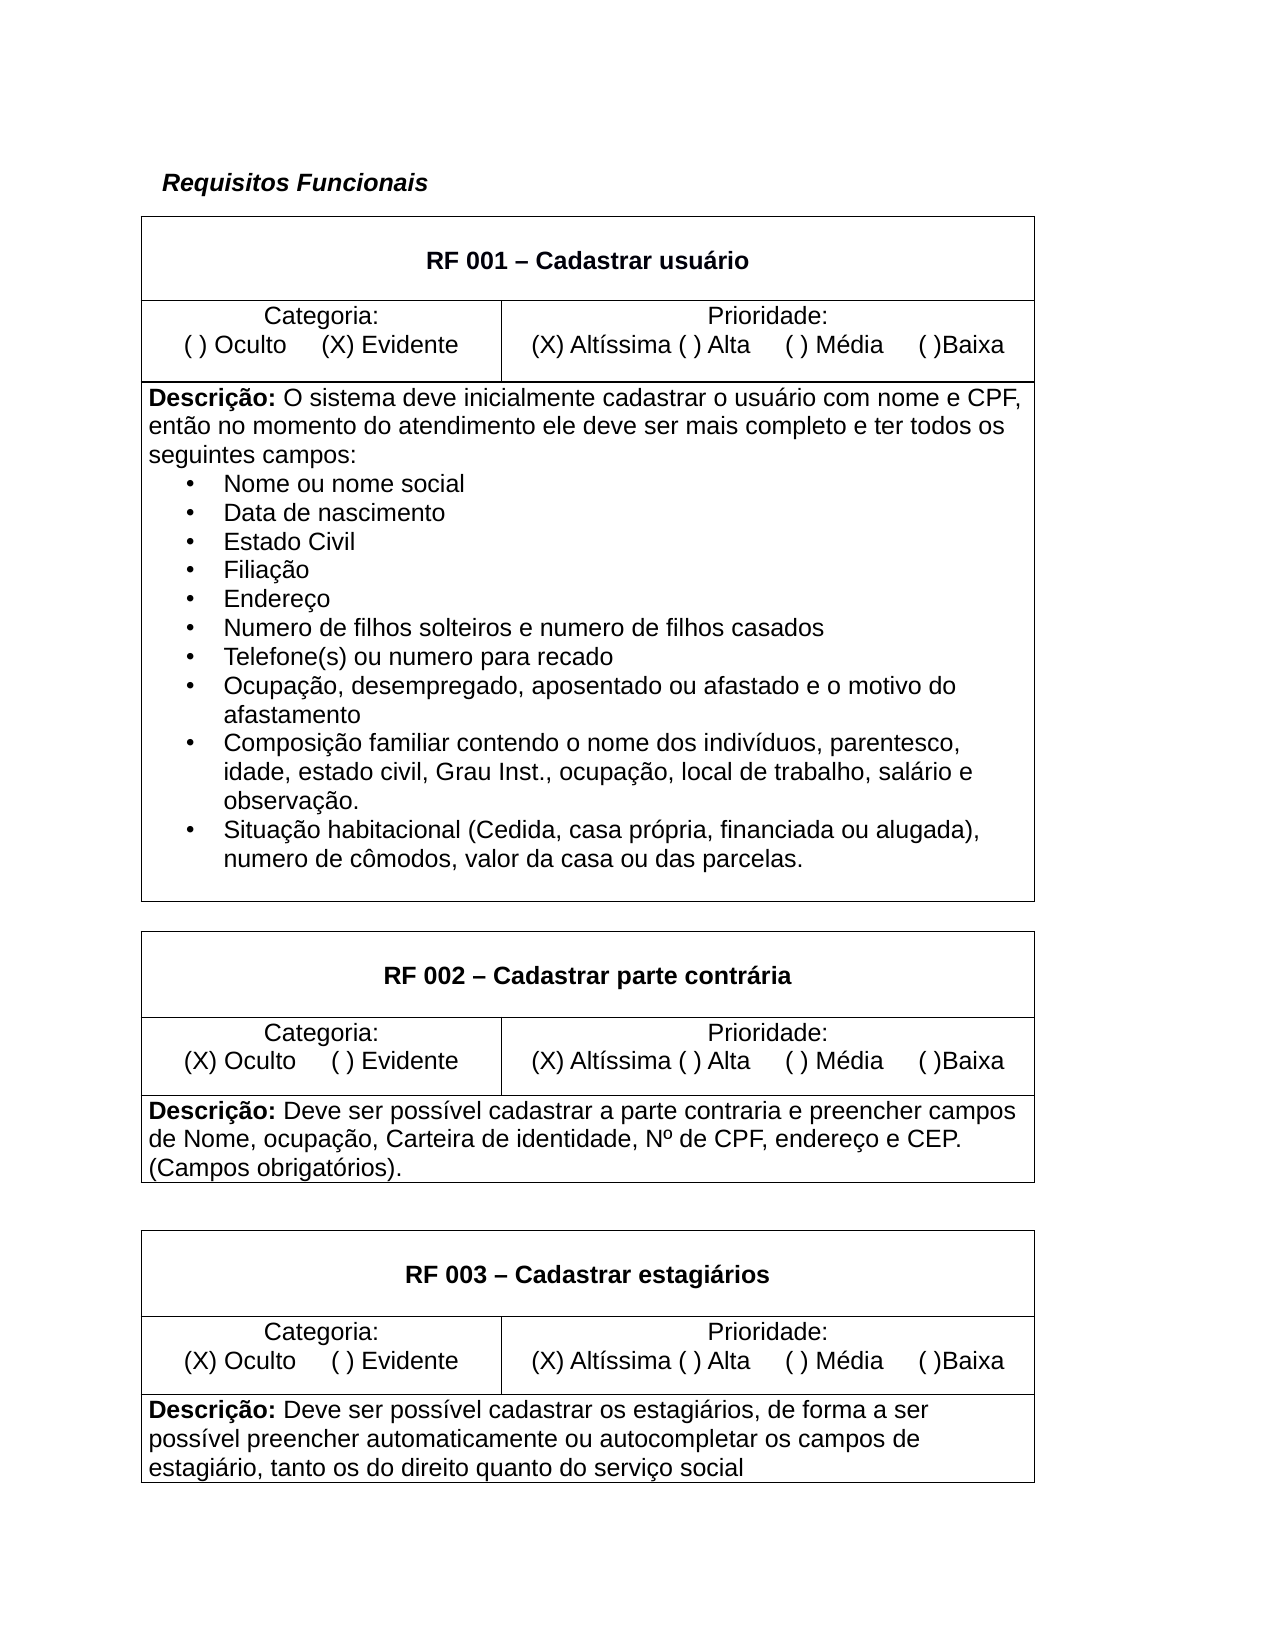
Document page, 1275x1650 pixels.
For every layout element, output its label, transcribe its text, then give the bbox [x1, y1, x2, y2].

table_header RF 003 – Cadastrar estagiários [142, 1231, 1034, 1316]
table_cell Prioridade: (X) Altíssima ( ) Alta ( ) Média ( )Baixa [502, 1317, 1034, 1394]
table_header RF 001 – Cadastrar usuário [142, 217, 1034, 300]
table_cell Descrição: Deve ser possível cadastrar os estagiários, de forma a ser possível preencher automaticamente ou autocompletar os campos de estagiário, tanto os do direito quanto do serviço social [142, 1395, 1034, 1482]
table_cell Descrição: O sistema deve inicialmente cadastrar o usuário com nome e CPF, então no momento do atendimento ele deve ser mais completo e ter todos os seguintes campos: Nome ou nome social Data de nascimento Estado Civil Filiação Endereço Numero de filhos solteiros e numero de filhos casados Telefone(s) ou numero para recado Ocupação, desempregado, aposentado ou afastado e o motivo do afastamento Composição familiar contendo o nome dos indivíduos, parentesco, idade, estado civil, Grau Inst., ocupação, local de trabalho, salário e observação. Situação habitacional (Cedida, casa própria, financiada ou alugada), numero de cômodos, valor da casa ou das parcelas. [142, 383, 1034, 901]
table_cell Descrição: Deve ser possível cadastrar a parte contraria e preencher campos de Nome, ocupação, Carteira de identidade, Nº de CPF, endereço e CEP. (Campos obrigatórios). [142, 1096, 1034, 1182]
table_cell Categoria: (X) Oculto ( ) Evidente [142, 1317, 501, 1394]
table_cell Categoria: (X) Oculto ( ) Evidente [142, 1018, 501, 1095]
table_header RF 002 – Cadastrar parte contrária [142, 932, 1034, 1017]
table_cell Prioridade: (X) Altíssima ( ) Alta ( ) Média ( )Baixa [502, 301, 1034, 381]
table_cell Categoria: ( ) Oculto (X) Evidente [142, 301, 501, 381]
table_cell Prioridade: (X) Altíssima ( ) Alta ( ) Média ( )Baixa [502, 1018, 1034, 1095]
text Requisitos Funcionais [118, 168, 1157, 197]
